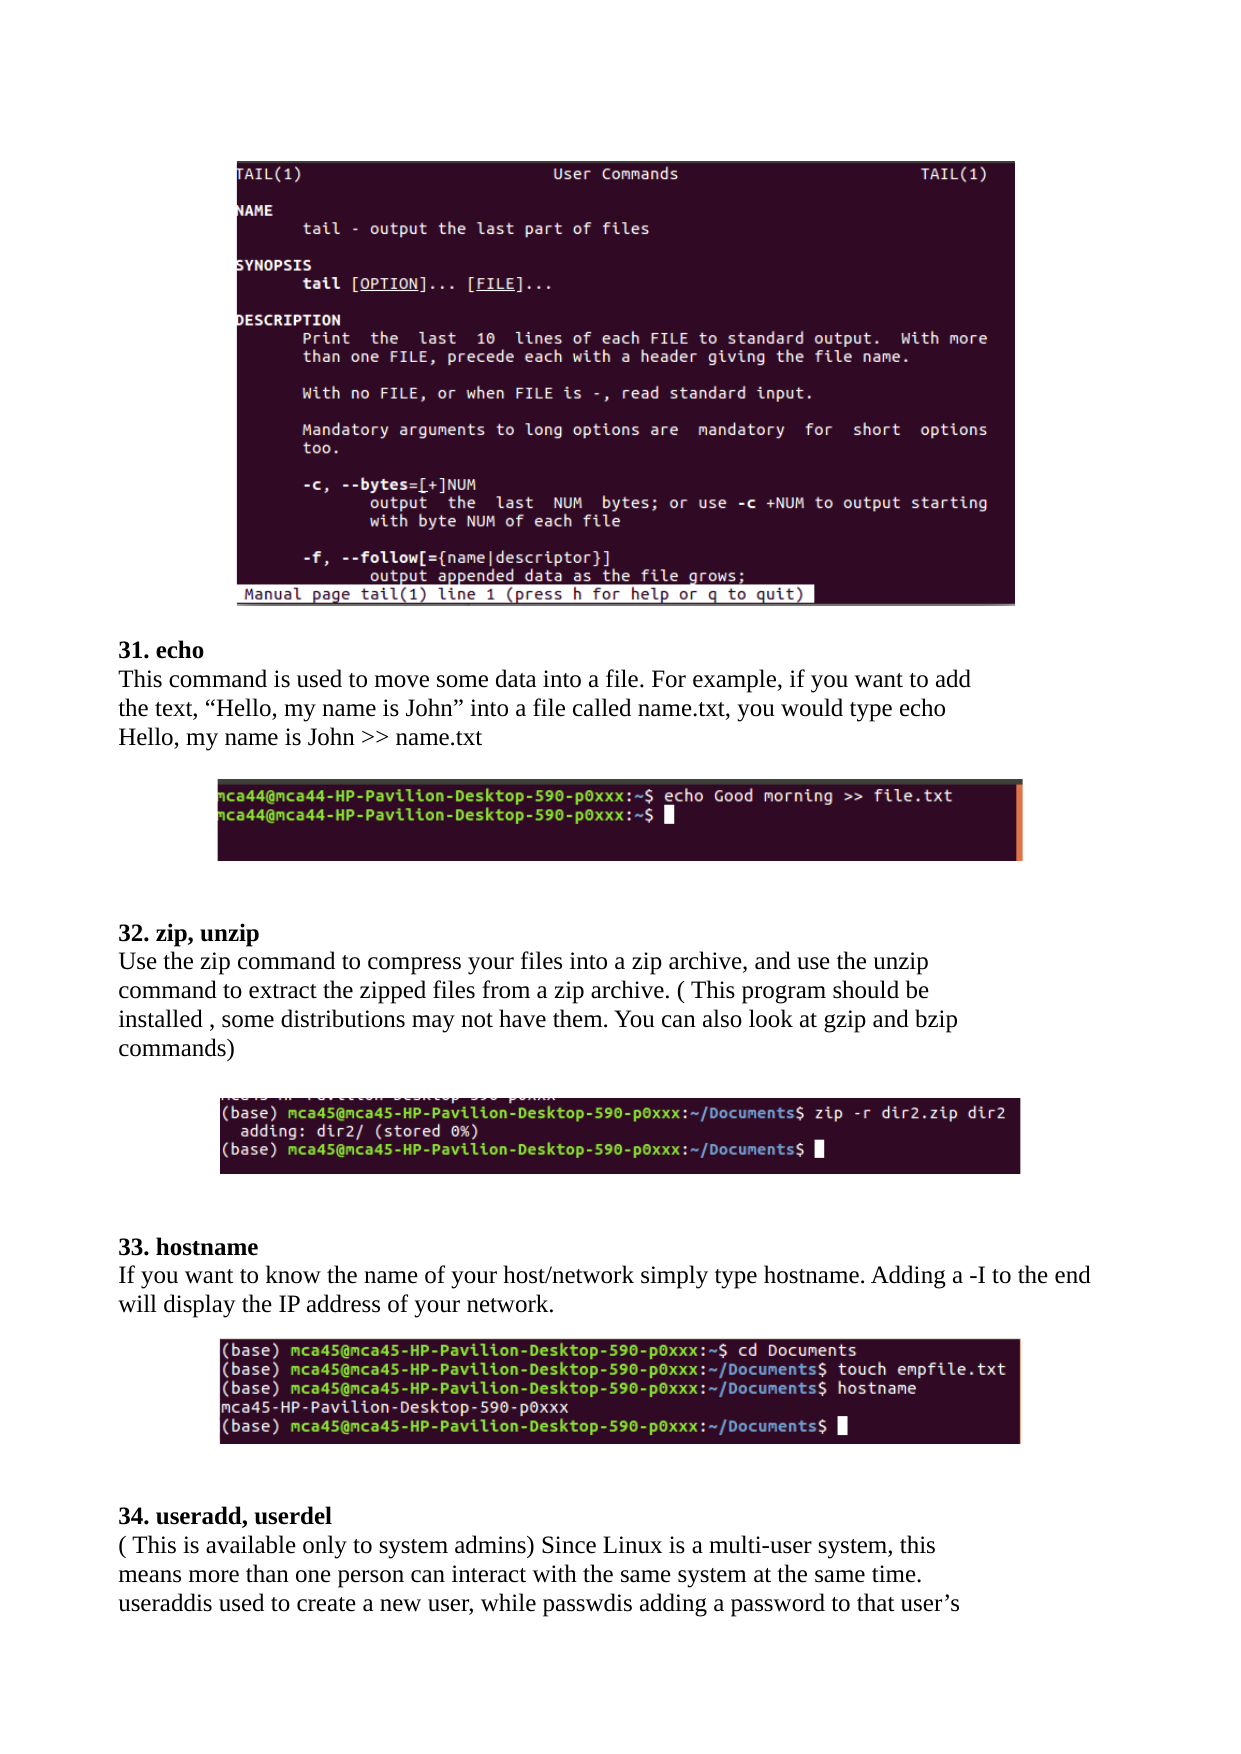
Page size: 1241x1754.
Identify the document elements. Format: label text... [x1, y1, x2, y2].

text commands) [118, 1033, 1122, 1061]
text 33. hostname [118, 1232, 1122, 1260]
text 34. useradd, userdel [118, 1501, 1122, 1530]
text the text, “Hello, my name is John” into a file called name.txt, you would type echo [118, 693, 1122, 722]
text Use the zip command to compress your files into a zip archive, and use the unzip [118, 946, 1122, 975]
text Hello, my name is John >> name.txt [118, 722, 1122, 751]
text useraddis used to create a new user, while passwdis adding a password to that user’s [118, 1588, 1122, 1616]
text installed , some distributions may not have them. You can also look at gzip and bzip [118, 1004, 1122, 1033]
picture [236, 161, 1015, 606]
picture [220, 1098, 1021, 1174]
text ( This is available only to system admins) Since Linux is a multi-user system, this [118, 1530, 1122, 1559]
text command to extract the zipped files from a zip archive. ( This program should be [118, 975, 1122, 1004]
text 31. echo [118, 636, 1122, 664]
text This command is used to move some data into a file. For example, if you want to add [118, 664, 1122, 693]
text means more than one person can interact with the same system at the same time. [118, 1559, 1122, 1588]
picture [219, 1338, 1021, 1444]
text If you want to know the name of your host/network simply type hostname. Adding a -I to the end will display the IP address of your network. [118, 1260, 1122, 1318]
text 32. zip, unzip [118, 918, 1122, 946]
picture [217, 779, 1023, 861]
